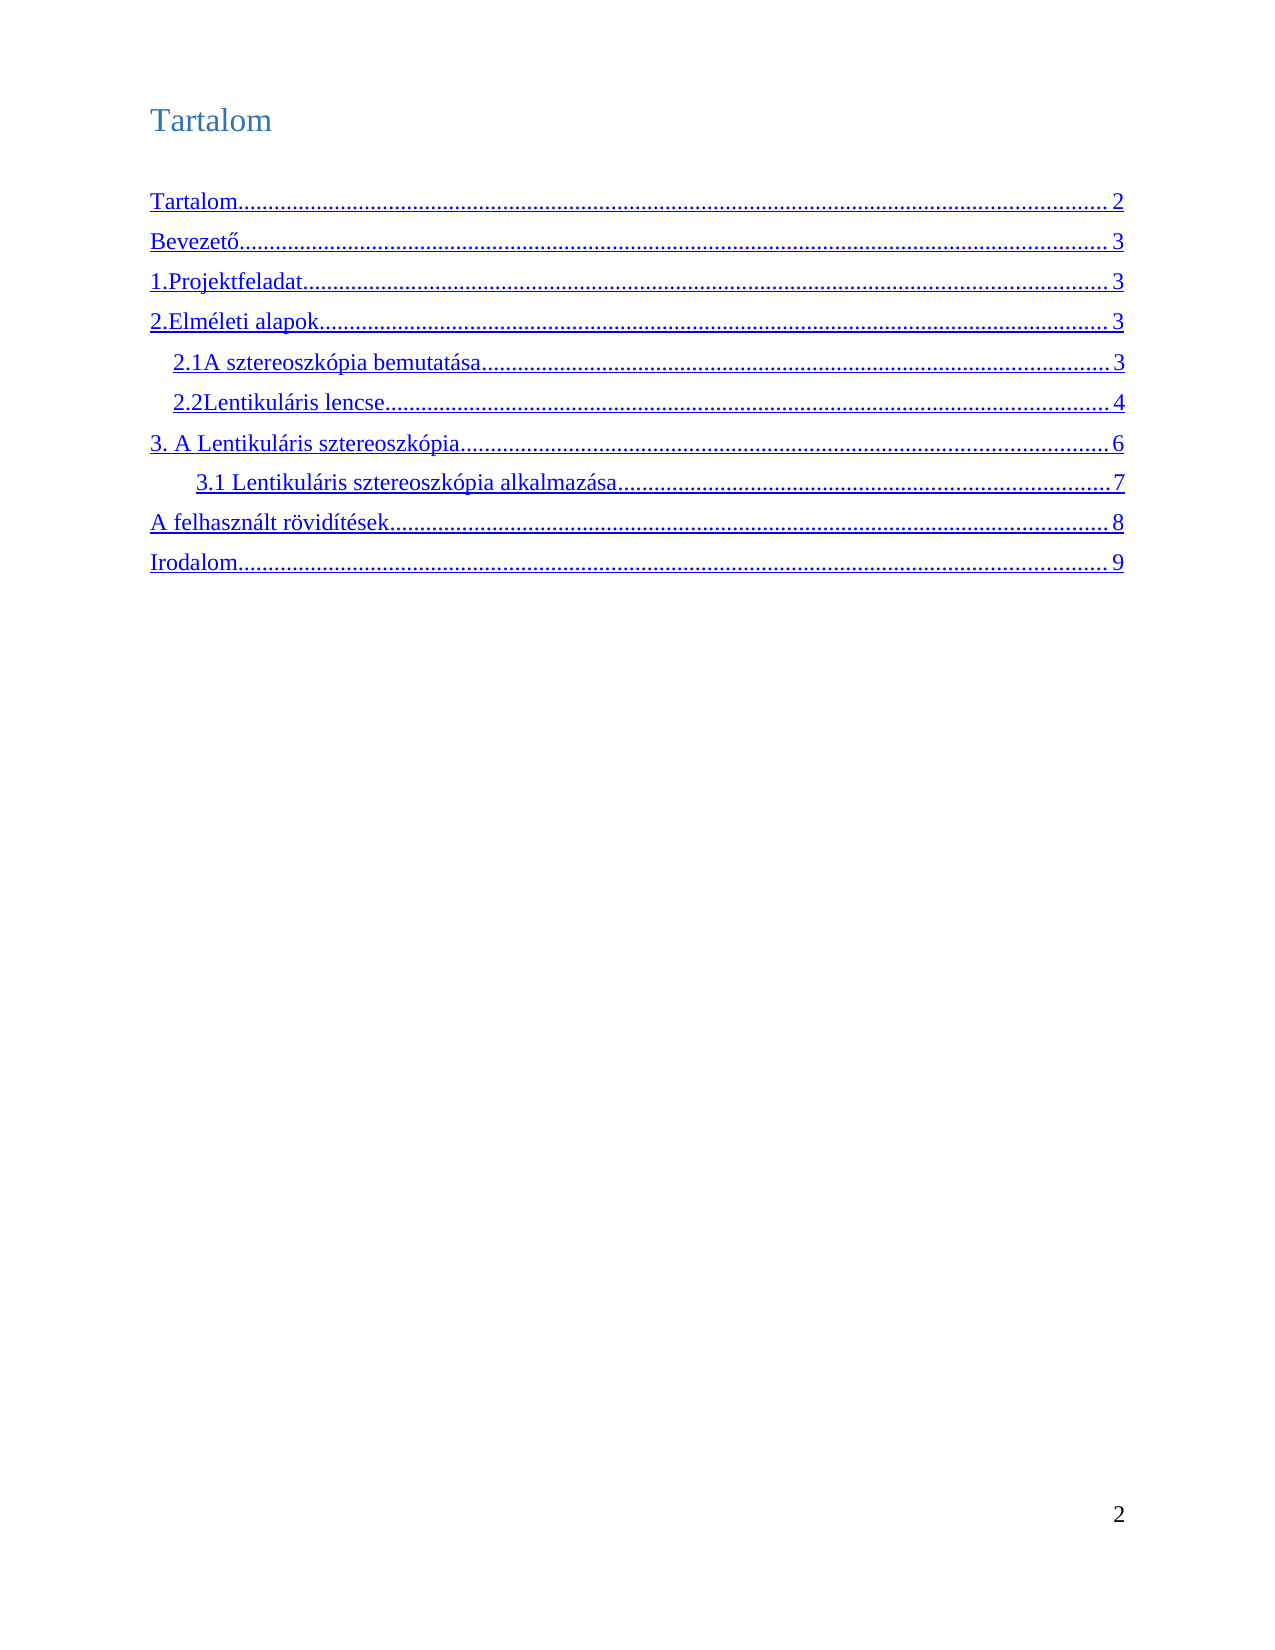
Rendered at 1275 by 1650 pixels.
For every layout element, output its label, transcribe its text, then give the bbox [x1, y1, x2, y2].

text 1. Projektfeladat 3 [150, 267, 1125, 295]
text Irodalom 9 [150, 548, 1125, 576]
text 3. A Lentikuláris sztereoszkópia 6 [150, 428, 1125, 456]
text 3.1 Lentikuláris sztereoszkópia alkalmazása 7 [196, 468, 1125, 492]
text 2.2 Lentikuláris lencse 4 [173, 388, 1125, 412]
text 2.1 A sztereoszkópia bemutatása 3 [173, 348, 1125, 372]
subtitle Tartalom [150, 100, 1125, 138]
text Tartalom 2 [150, 187, 1125, 215]
text 2. Elméleti alapok 3 [150, 307, 1125, 335]
text A felhasznált rövidítések 8 [150, 508, 1125, 536]
text Bevezető 3 [150, 227, 1125, 254]
